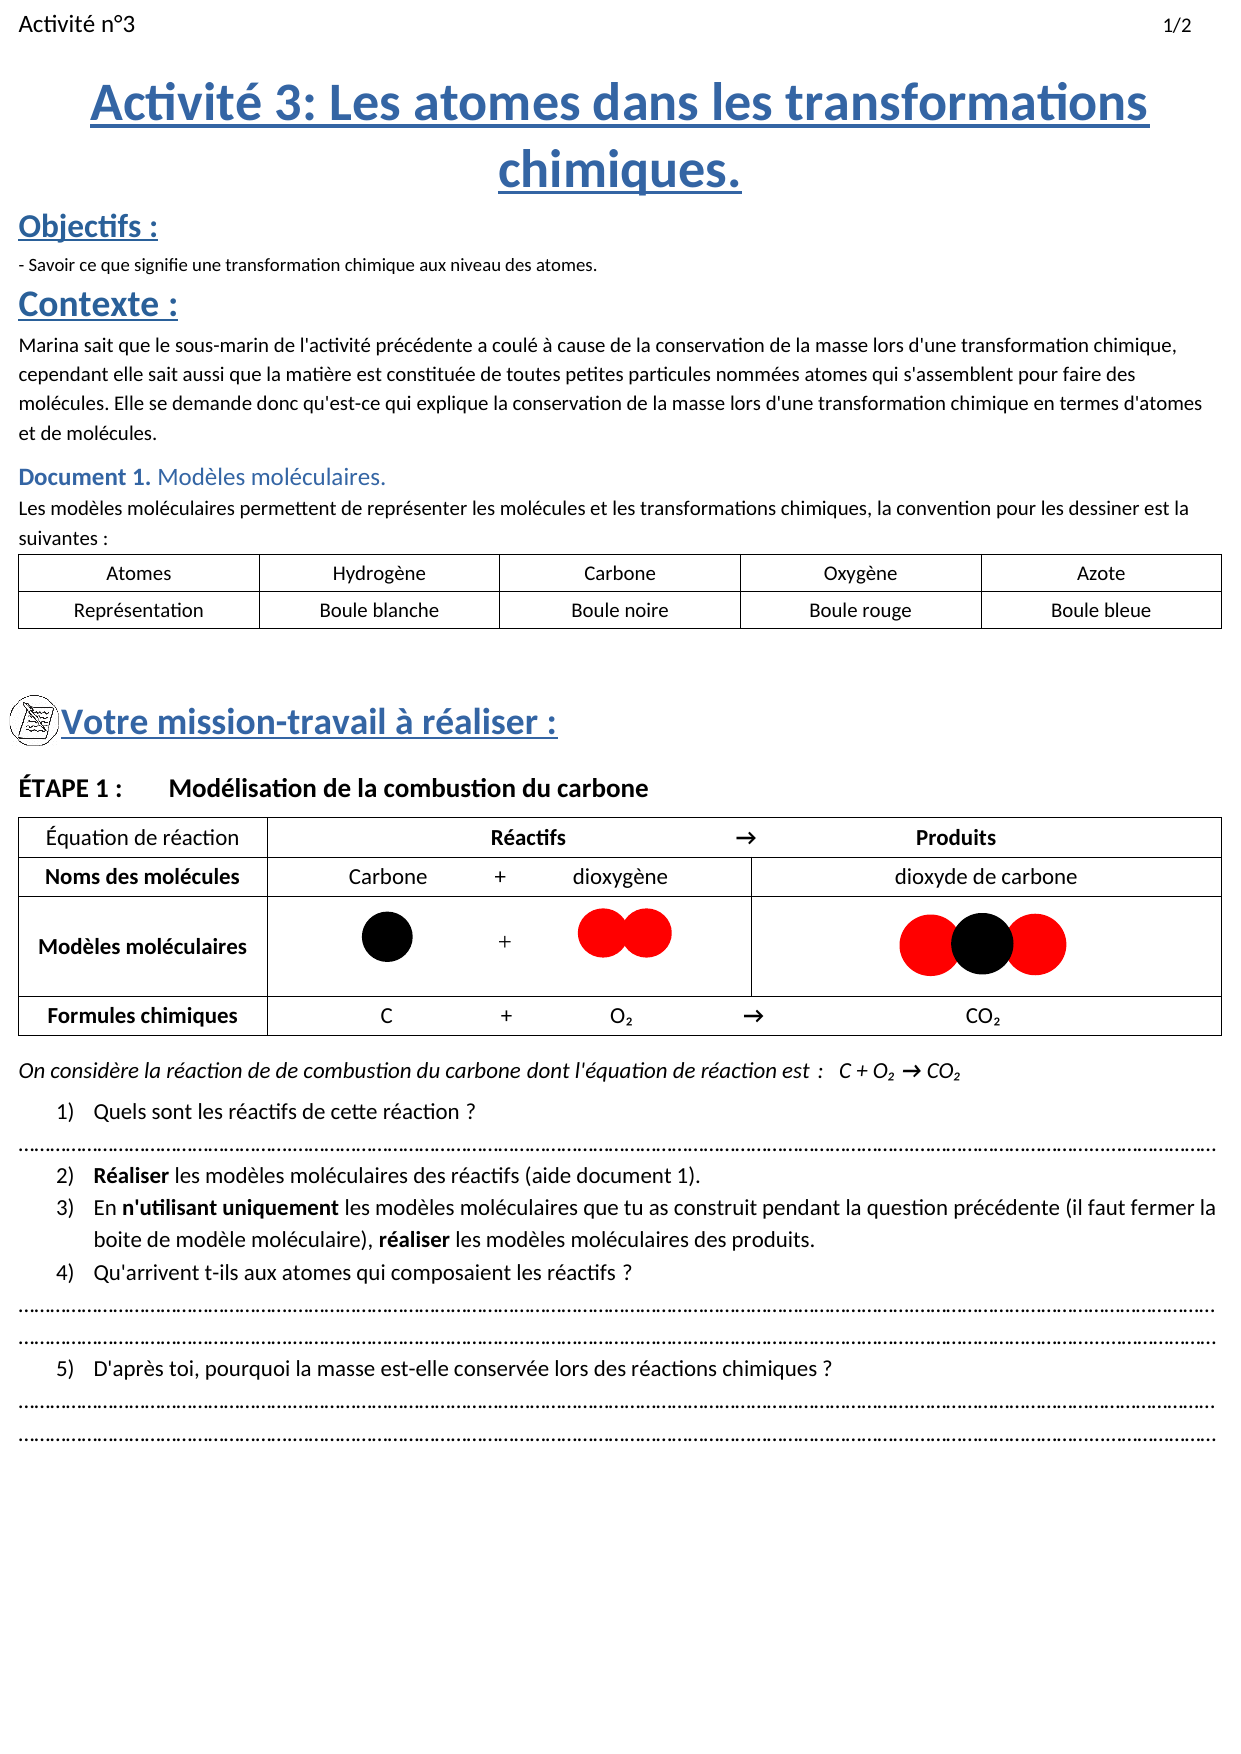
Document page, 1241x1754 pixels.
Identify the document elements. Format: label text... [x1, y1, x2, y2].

list D'après toi, pourquoi la masse est-elle conservée lors des réactions chimiques ? [56, 1354, 1221, 1382]
title Activité 3: Les atomes dans les transformations chimiques. [18, 68, 1221, 201]
list Quels sont les réactifs de cette réaction ? [56, 1097, 1221, 1125]
text …………………………………………….……………………………………………………………………………………………………….……………………………...………………… [18, 1419, 1221, 1447]
table_header Oxygène [741, 555, 981, 591]
text Contexte : [18, 279, 1221, 325]
table_cell Boule noire [500, 592, 740, 628]
table_cell C + O₂ → CO₂ [268, 997, 1221, 1035]
table_cell Représentation [19, 592, 259, 628]
text …………………………………………….……………………………………………………………………………………………………….……………………………...………………… [18, 1129, 1221, 1157]
table_cell Boule blanche [260, 592, 499, 628]
text Document 1. Modèles moléculaires. [18, 461, 1221, 491]
text …………………………………………….……………………………………………………………………………………………………….………………………………………………… [18, 1387, 1221, 1414]
table_header Atomes [19, 555, 259, 591]
text Objectifs : [18, 201, 1221, 246]
table_cell Modèles moléculaires [19, 897, 267, 996]
table_header Réactifs → Produits [268, 818, 1221, 857]
picture [9, 695, 59, 746]
text …………………………………………….……………………………………………………………………………………………………….……………………………...………………… [18, 1322, 1221, 1350]
table_cell Boule rouge [741, 592, 981, 628]
list En n'utilisant uniquement les modèles moléculaires que tu as construit pendant la question précédente (il faut fermer la boite de modèle moléculaire), réaliser les modèles moléculaires des produits. [56, 1193, 1221, 1254]
table_header Azote [982, 555, 1221, 591]
table_cell [752, 897, 1221, 996]
subtitle On considère la réaction de de combustion du carbone dont l'équation de réaction est : C + O₂ → CO₂ [18, 1056, 1221, 1084]
table_cell Noms des molécules [19, 858, 267, 896]
list Réaliser les modèles moléculaires des réactifs (aide document 1). [56, 1161, 1221, 1189]
table_cell dioxyde de carbone [752, 858, 1221, 896]
subtitle ÉTAPE 1 : Modélisation de la combustion du carbone [18, 772, 1221, 804]
table_header Équation de réaction [19, 818, 267, 857]
list Qu'arrivent t-ils aux atomes qui composaient les réactifs ? [56, 1258, 1221, 1286]
text - Savoir ce que signifie une transformation chimique aux niveau des atomes. [18, 253, 1221, 276]
text Votre mission-travail à réaliser : [59, 698, 1221, 744]
text Marina sait que le sous-marin de l'activité précédente a coulé à cause de la conservation de la masse lors d'une transformation chimique, cependant elle sait aussi que la matière est constituée de toutes petites particules nommées atomes qui s'assemblent pour faire des molécules. Elle se demande donc qu'est-ce qui explique la conservation de la masse lors d'une transformation chimique en termes d'atomes et de molécules. [18, 332, 1221, 445]
table_cell Formules chimiques [19, 997, 267, 1035]
text Les modèles moléculaires permettent de représenter les molécules et les transformations chimiques, la convention pour les dessiner est la suivantes : [18, 496, 1221, 550]
text …………………………………………….……………………………………………………………………………………………………….………………………………………………… [18, 1290, 1221, 1318]
table_cell Carbone + dioxygène [268, 858, 751, 896]
table_cell Boule bleue [982, 592, 1221, 628]
table_header Hydrogène [260, 555, 499, 591]
table_cell [268, 897, 751, 996]
table_header Carbone [500, 555, 740, 591]
